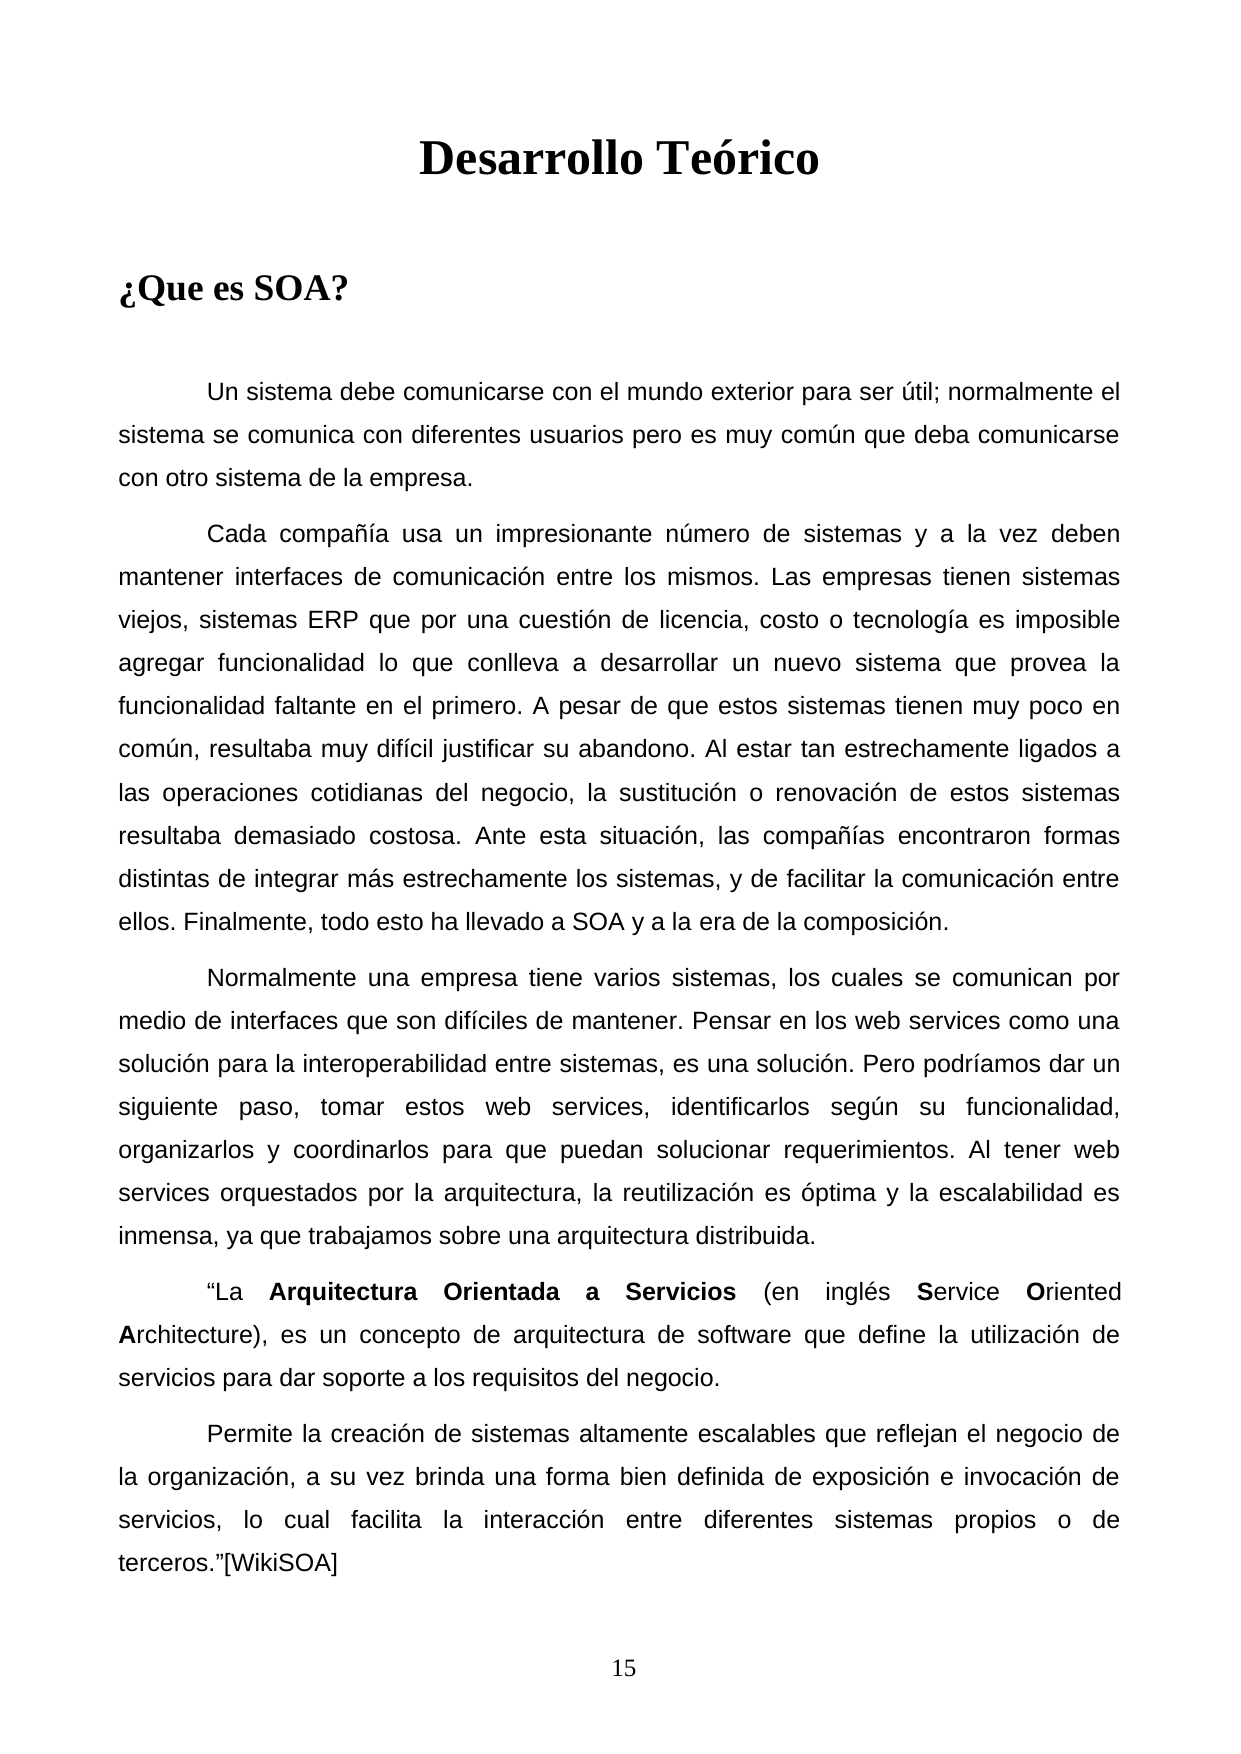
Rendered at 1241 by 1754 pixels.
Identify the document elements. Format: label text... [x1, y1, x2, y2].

text Un sistema debe comunicarse con el mundo exterior para ser útil; normalmente el sistema se comunica con diferentes usuarios pero es muy común que deba comunicarse con otro sistema de la empresa. [118, 377, 1122, 492]
text Normalmente una empresa tiene varios sistemas, los cuales se comunican por medio de interfaces que son difíciles de mantener. Pensar en los web services como una solución para la interoperabilidad entre sistemas, es una solución. Pero podríamos dar un siguiente paso, tomar estos web services, identificarlos según su funcionalidad, organizarlos y coordinarlos para que puedan solucionar requerimientos. Al tener web services orquestados por la arquitectura, la reutilización es óptima y la escalabilidad es inmensa, ya que trabajamos sobre una arquitectura distribuida. [118, 963, 1122, 1250]
subtitle Desarrollo Teórico [118, 128, 1122, 185]
text Cada compañía usa un impresionante número de sistemas y a la vez deben mantener interfaces de comunicación entre los mismos. Las empresas tienen sistemas viejos, sistemas ERP que por una cuestión de licencia, costo o tecnología es imposible agregar funcionalidad lo que conlleva a desarrollar un nuevo sistema que provea la funcionalidad faltante en el primero. A pesar de que estos sistemas tienen muy poco en común, resultaba muy difícil justificar su abandono. Al estar tan estrechamente ligados a las operaciones cotidianas del negocio, la sustitución o renovación de estos sistemas resultaba demasiado costosa. Ante esta situación, las compañías encontraron formas distintas de integrar más estrechamente los sistemas, y de facilitar la comunicación entre ellos. Finalmente, todo esto ha llevado a SOA y a la era de la composición. [118, 519, 1122, 936]
text Permite la creación de sistemas altamente escalables que reflejan el negocio de la organización, a su vez brinda una forma bien definida de exposición e invocación de servicios, lo cual facilita la interacción entre diferentes sistemas propios o de terceros.”[WikiSOA] [118, 1419, 1122, 1577]
text “La Arquitectura Orientada a Servicios (en inglés Service Oriented Architecture), es un concepto de arquitectura de software que define la utilización de servicios para dar soporte a los requisitos del negocio. [118, 1277, 1122, 1392]
subtitle ¿Que es SOA? [118, 266, 1122, 309]
